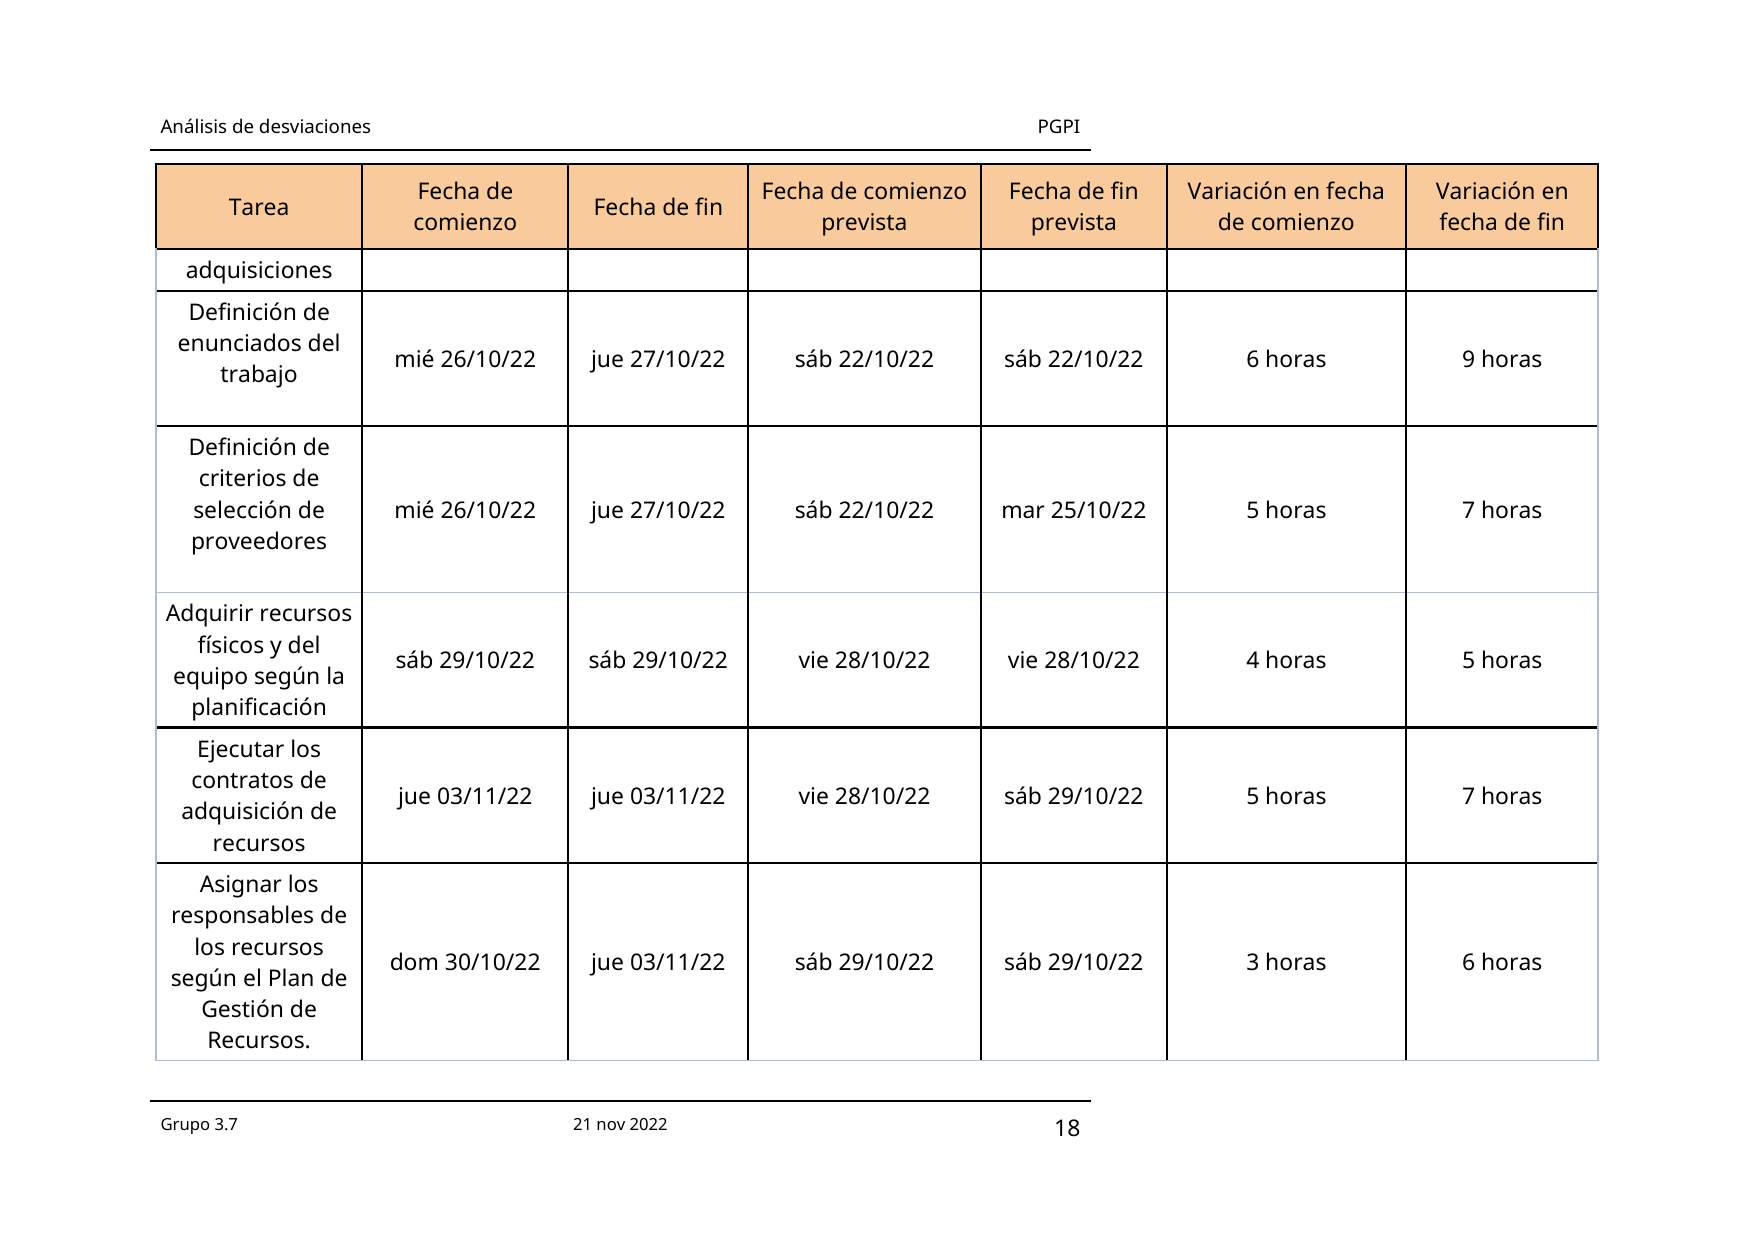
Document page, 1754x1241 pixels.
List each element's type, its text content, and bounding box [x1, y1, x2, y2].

table_cell dom 30/10/22 [363, 864, 567, 1060]
table_cell vie 28/10/22 [982, 593, 1166, 726]
table_cell 6 horas [1168, 292, 1405, 425]
table_cell sáb 29/10/22 [363, 593, 567, 726]
table_cell vie 28/10/22 [749, 729, 980, 862]
table_cell [749, 250, 980, 289]
table_cell 6 horas [1407, 864, 1597, 1060]
table_cell Ejecutar los contratos de adquisición de recursos [157, 729, 361, 862]
table_cell [982, 250, 1166, 289]
table_cell adquisiciones [157, 250, 361, 289]
table_header Fecha de comienzo [363, 165, 567, 248]
table_cell mié 26/10/22 [363, 292, 567, 425]
table_cell sáb 29/10/22 [982, 864, 1166, 1060]
table_cell sáb 22/10/22 [982, 292, 1166, 425]
table_cell vie 28/10/22 [749, 593, 980, 726]
table_cell Asignar los responsables de los recursos según el Plan de Gestión de Recursos. [157, 864, 361, 1060]
table_cell 7 horas [1407, 729, 1597, 862]
table_cell 9 horas [1407, 292, 1597, 425]
table_cell Definición de criterios de selección de proveedores [157, 427, 361, 592]
table_header Fecha de fin [569, 165, 747, 248]
table_cell jue 03/11/22 [363, 729, 567, 862]
table_cell sáb 29/10/22 [569, 593, 747, 726]
table_cell [1168, 250, 1405, 289]
table_cell jue 03/11/22 [569, 864, 747, 1060]
table_cell 4 horas [1168, 593, 1405, 726]
table_cell sáb 22/10/22 [749, 292, 980, 425]
table_cell 3 horas [1168, 864, 1405, 1060]
table_cell [569, 250, 747, 289]
table_cell sáb 22/10/22 [749, 427, 980, 592]
table_cell 5 horas [1168, 729, 1405, 862]
table_header Variación en fecha de comienzo [1168, 165, 1405, 248]
table_cell 5 horas [1407, 593, 1597, 726]
table_header Tarea [157, 165, 361, 248]
table_header Fecha de fin prevista [982, 165, 1166, 248]
table_cell jue 27/10/22 [569, 292, 747, 425]
table_cell 5 horas [1168, 427, 1405, 592]
table_cell mar 25/10/22 [982, 427, 1166, 592]
table_cell [363, 250, 567, 289]
table_cell sáb 29/10/22 [749, 864, 980, 1060]
table_cell sáb 29/10/22 [982, 729, 1166, 862]
table_cell jue 27/10/22 [569, 427, 747, 592]
table_cell [1407, 250, 1597, 289]
table_cell mié 26/10/22 [363, 427, 567, 592]
table_cell 7 horas [1407, 427, 1597, 592]
table_cell Adquirir recursos físicos y del equipo según la planificación [157, 593, 361, 726]
table_header Variación en fecha de fin [1407, 165, 1597, 248]
table_cell Definición de enunciados del trabajo [157, 292, 361, 425]
table_header Fecha de comienzo prevista [749, 165, 980, 248]
table_cell jue 03/11/22 [569, 729, 747, 862]
